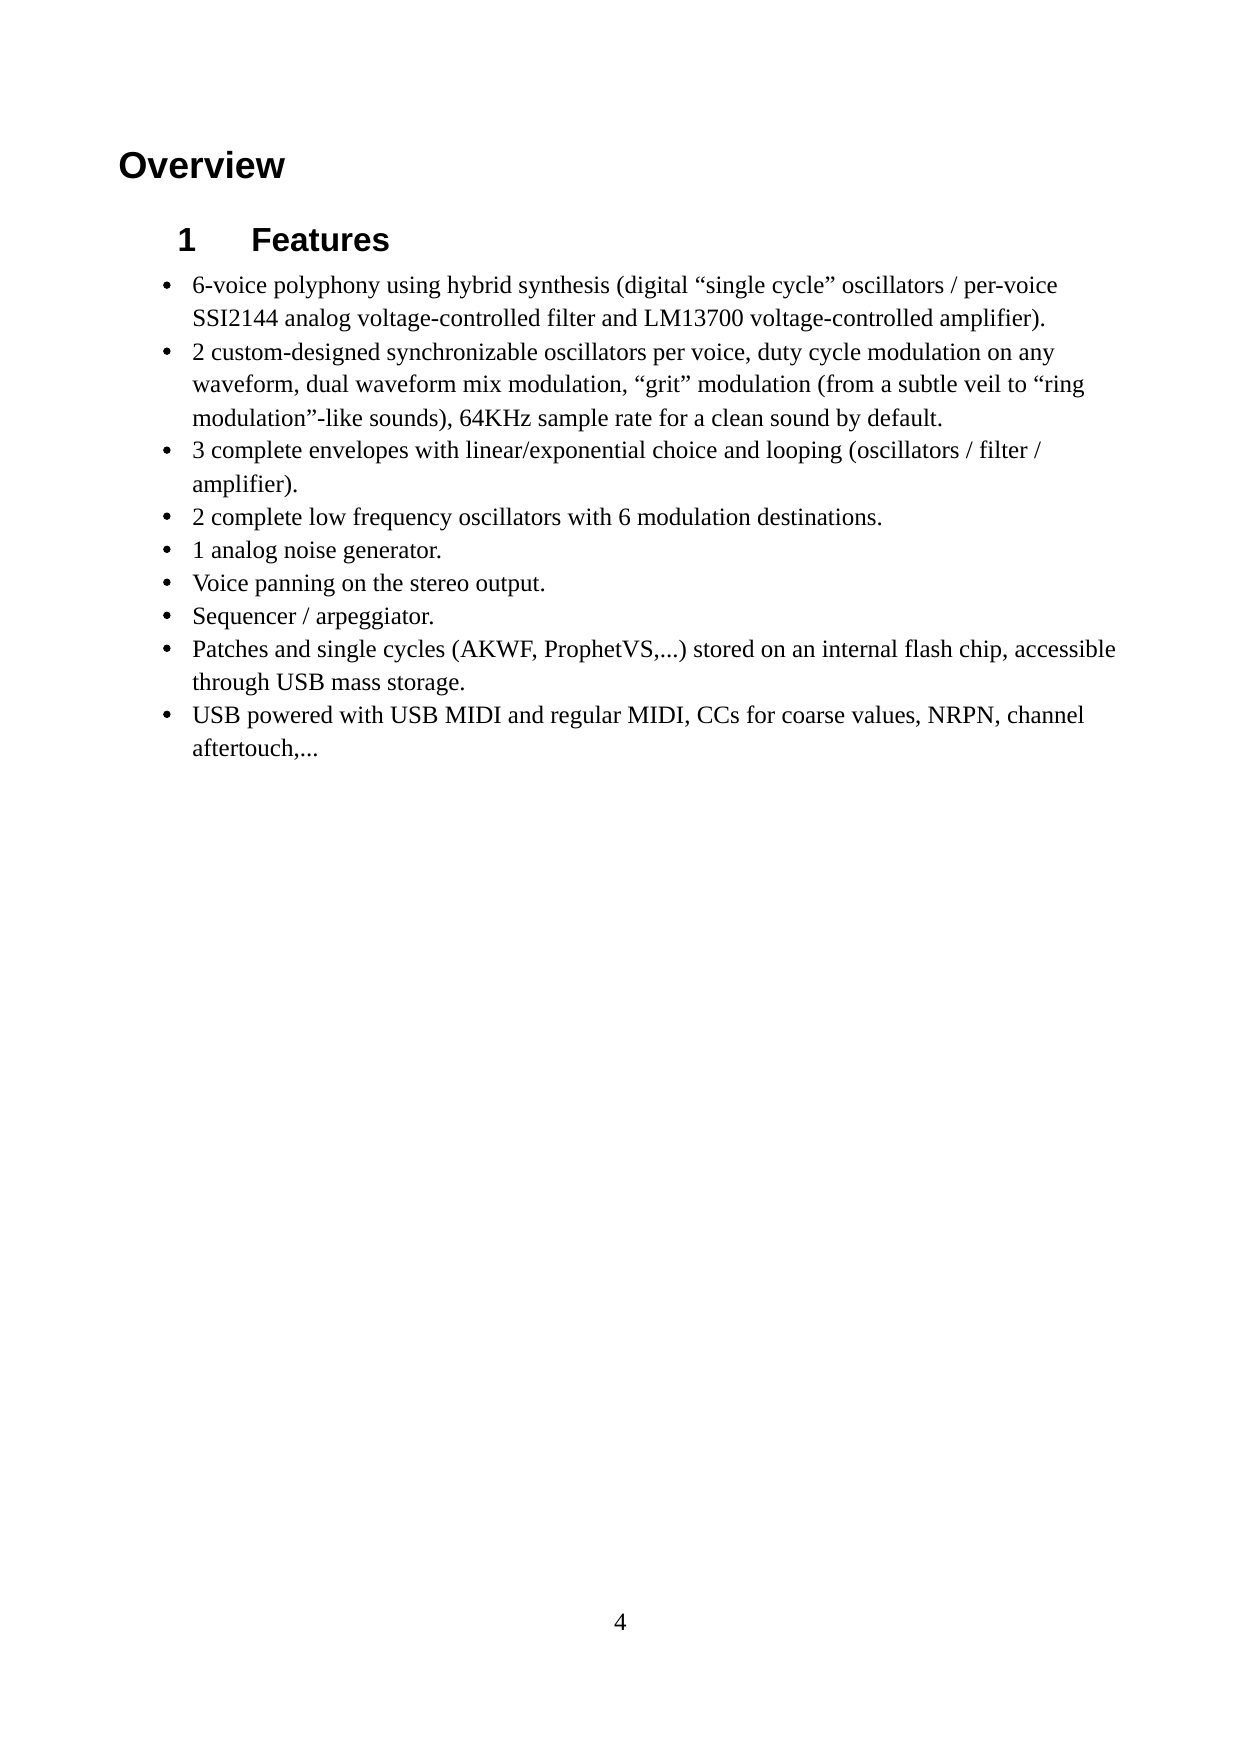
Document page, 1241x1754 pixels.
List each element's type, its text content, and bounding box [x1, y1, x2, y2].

list 2 custom-designed synchronizable oscillators per voice, duty cycle modulation on any waveform, dual waveform mix modulation, “grit” modulation (from a subtle veil to “ring modulation”-like sounds), 64KHz sample rate for a clean sound by default. [162, 337, 1122, 431]
list 3 complete envelopes with linear/exponential choice and looping (oscillators / filter / amplifier). [162, 436, 1122, 497]
list Sequencer / arpeggiator. [162, 601, 1122, 629]
list 6-voice polyphony using hybrid synthesis (digital “single cycle” oscillators / per-voice SSI2144 analog voltage-controlled filter and LM13700 voltage-controlled amplifier). [162, 271, 1122, 332]
subtitle Overview [118, 143, 1122, 186]
list 2 complete low frequency oscillators with 6 modulation destinations. [162, 502, 1122, 530]
list Voice panning on the stereo output. [162, 568, 1122, 596]
list Patches and single cycles (AKWF, ProphetVS,...) stored on an internal flash chip, accessible through USB mass storage. [162, 634, 1122, 696]
list USB powered with USB MIDI and regular MIDI, CCs for coarse values, NRPN, channel aftertouch,... [162, 700, 1122, 762]
subtitle Features [177, 219, 1122, 258]
list 1 analog noise generator. [162, 535, 1122, 563]
